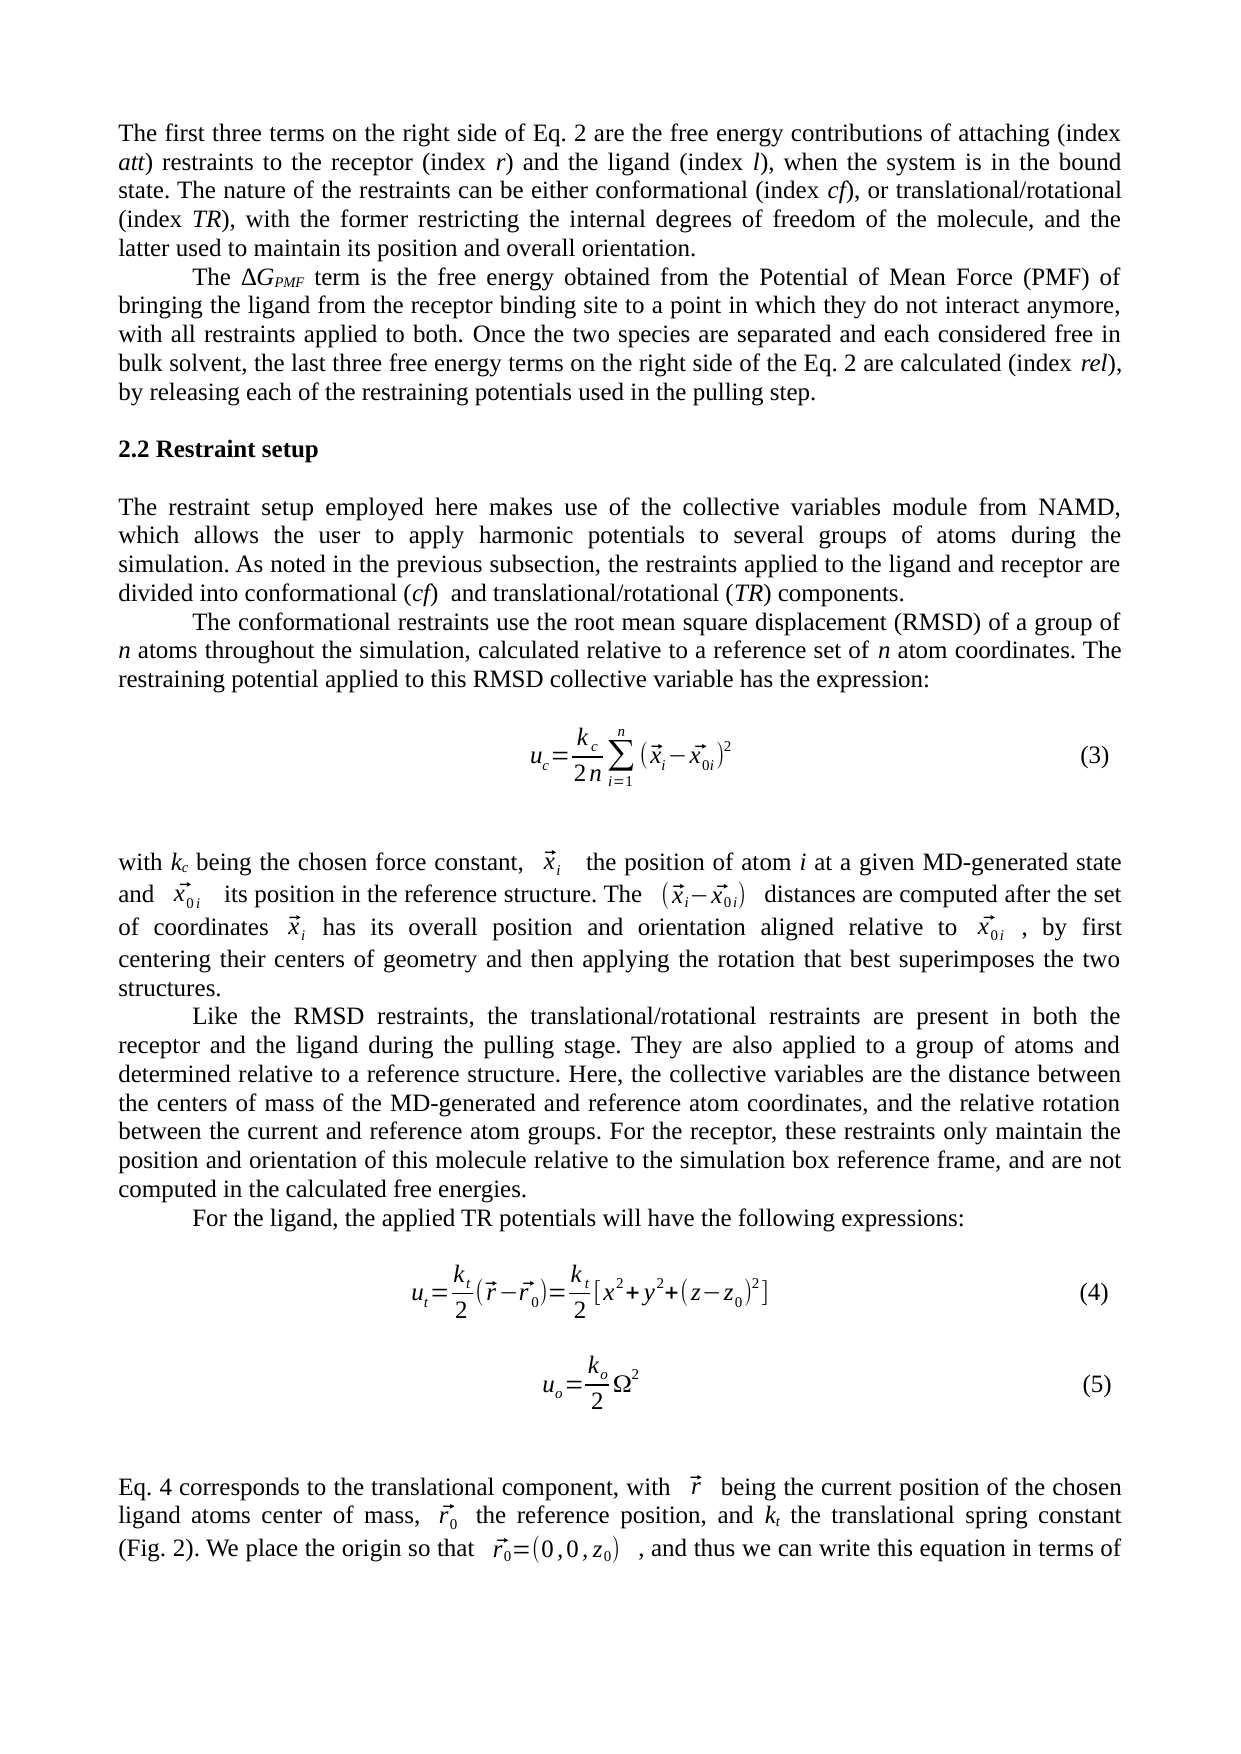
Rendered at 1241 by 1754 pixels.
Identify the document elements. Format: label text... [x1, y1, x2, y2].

text For the ligand, the applied TR potentials will have the following expressions: [118, 1203, 1122, 1231]
text Eq. 4 corresponds to the translational component, withbeing the current position of the chosen ligand atoms center of mass,the reference position, and kt the translational spring constant (Fig. 2). We place the origin so that, and thus we can write this equation in terms of the x, y, and z coordinates, as well as the value of z0. Eq. 5 corresponds to the rotational component, with ko as the rotational spring constant and . The vectors q and qr are the MD-generated and the reference quaternions, respectively, each made up of four components q = (q0, q1, q2, q3). Quaternions can represent any rotation of a rigid body in three dimensions without singularities, being an elegant alternative to the more common Euler rotation angles. [118, 1472, 1122, 1566]
text (3) [118, 722, 1122, 789]
text The ∆GPMF term is the free energy obtained from the Potential of Mean Force (PMF) of bringing the ligand from the receptor binding site to a point in which they do not interact anymore, with all restraints applied to both. Once the two species are separated and each considered free in bulk solvent, the last three free energy terms on the right side of the Eq. 2 are calculated (index rel), by releasing each of the restraining potentials used in the pulling step. [118, 262, 1122, 406]
text (5) [118, 1352, 1122, 1414]
text Like the RMSD restraints, the translational/rotational restraints are present in both the receptor and the ligand during the pulling stage. They are also applied to a group of atoms and determined relative to a reference structure. Here, the collective variables are the distance between the centers of mass of the MD-generated and reference atom coordinates, and the relative rotation between the current and reference atom groups. For the receptor, these restraints only maintain the position and orientation of this molecule relative to the simulation box reference frame, and are not computed in the calculated free energies. [118, 1001, 1122, 1203]
text The first three terms on the right side of Eq. 2 are the free energy contributions of attaching (index att) restraints to the receptor (index r) and the ligand (index l), when the system is in the bound state. The nature of the restraints can be either conformational (index cf), or translational/rotational (index TR), with the former restricting the internal degrees of freedom of the molecule, and the latter used to maintain its position and overall orientation. [118, 118, 1122, 262]
text (4) [118, 1260, 1122, 1323]
text 2.2 Restraint setup [118, 434, 1122, 463]
text with kc being the chosen force constant, the position of atom i at a given MD-generated state and its position in the reference structure. Thedistances are computed after the set of coordinateshas its overall position and orientation aligned relative to, by first centering their centers of geometry and then applying the rotation that best superimposes the two structures. [118, 847, 1122, 1001]
text The restraint setup employed here makes use of the collective variables module from NAMD, which allows the user to apply harmonic potentials to several groups of atoms during the simulation. As noted in the previous subsection, the restraints applied to the ligand and receptor are divided into conformational (cf) and translational/rotational (TR) components. [118, 492, 1122, 607]
text The conformational restraints use the root mean square displacement (RMSD) of a group of n atoms throughout the simulation, calculated relative to a reference set of n atom coordinates. The restraining potential applied to this RMSD collective variable has the expression: [118, 607, 1122, 693]
